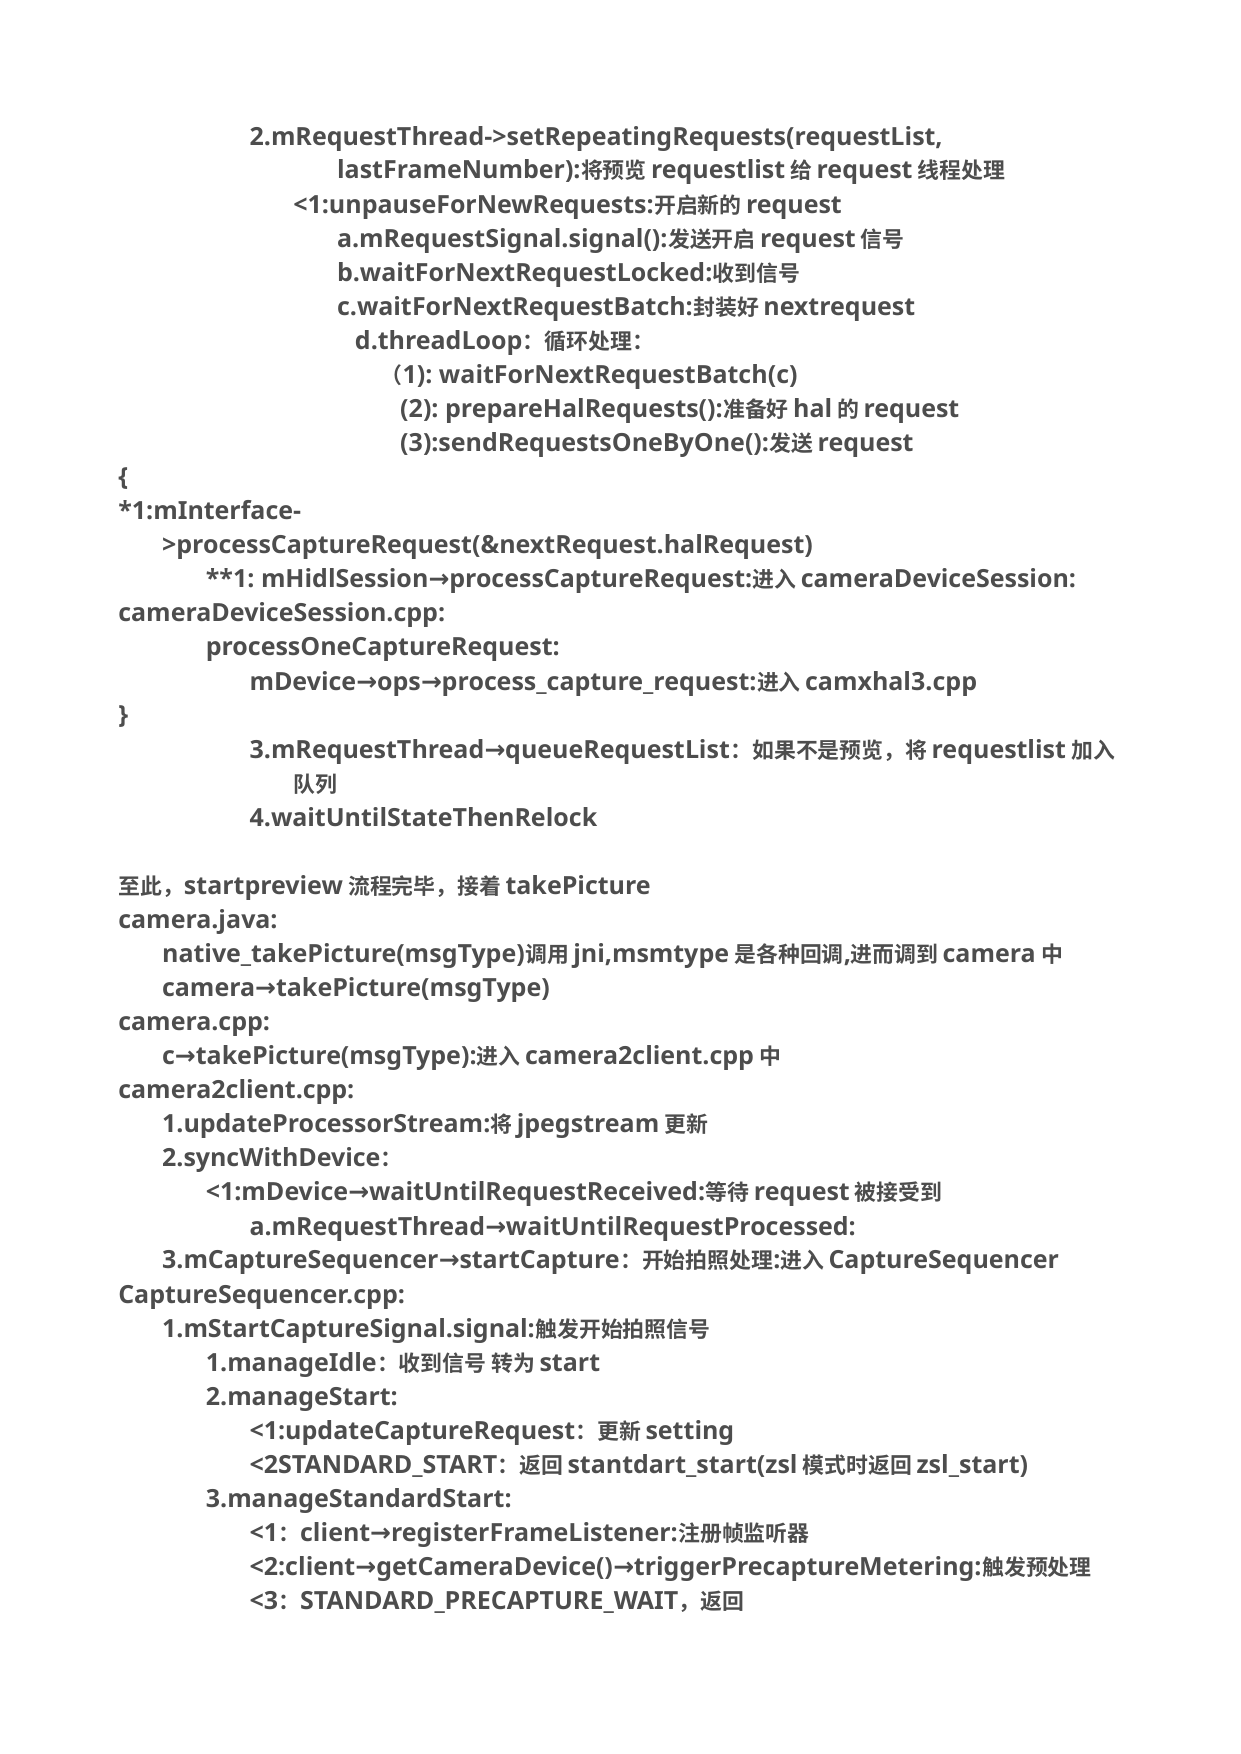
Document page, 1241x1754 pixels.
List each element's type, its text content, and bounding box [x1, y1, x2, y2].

text native_takePicture(msgType)调用jni,msmtype是各种回调,进而调到camera中 [118, 936, 1122, 970]
text 4.waitUntilStateThenRelock [118, 799, 1122, 833]
text } [118, 697, 1122, 731]
text CaptureSequencer.cpp: [118, 1276, 1122, 1310]
text <1：client→registerFrameListener:注册帧监听器 [118, 1515, 1122, 1549]
text <1:mDevice→waitUntilRequestReceived:等待request被接受到 [118, 1174, 1122, 1208]
text *1:mInterface- >processCaptureRequest(&nextRequest.halRequest) [118, 493, 1122, 561]
text 3.manageStandardStart: [118, 1481, 1122, 1515]
text 2.manageStart: [118, 1378, 1122, 1412]
text camera.java: [118, 902, 1122, 936]
text 1.updateProcessorStream:将jpegstream更新 [118, 1106, 1122, 1140]
text （1): waitForNextRequestBatch(c) [118, 357, 1122, 391]
text <1:unpauseForNewRequests:开启新的request [118, 186, 1122, 220]
text a.mRequestSignal.signal():发送开启request信号 [118, 220, 1122, 254]
text c→takePicture(msgType):进入camera2client.cpp中 [118, 1038, 1122, 1072]
text 2.syncWithDevice： [118, 1140, 1122, 1174]
text <1:updateCaptureRequest：更新setting [118, 1412, 1122, 1447]
text cameraDeviceSession.cpp: [118, 595, 1122, 629]
text <2:client→getCameraDevice()→triggerPrecaptureMetering:触发预处理 <3：STANDARD_PRECAPTURE_WAIT，返回 [118, 1549, 1122, 1617]
text c.waitForNextRequestBatch:封装好nextrequest [118, 288, 1122, 322]
text b.waitForNextRequestLocked:收到信号 [118, 254, 1122, 288]
text processOneCaptureRequest: [118, 629, 1122, 663]
text (3):sendRequestsOneByOne():发送request [118, 425, 1122, 459]
text 3.mCaptureSequencer→startCapture：开始拍照处理:进入CaptureSequencer [118, 1242, 1122, 1276]
text d.threadLoop：循环处理： [118, 322, 1122, 357]
text { [118, 459, 1122, 493]
text 2.mRequestThread->setRepeatingRequests(requestList, lastFrameNumber):将预览requestlist给request线程处理 [118, 118, 1122, 186]
text 1.mStartCaptureSignal.signal:触发开始拍照信号 [118, 1310, 1122, 1344]
text **1: mHidlSession→processCaptureRequest:进入cameraDeviceSession: [118, 561, 1122, 595]
text (2): prepareHalRequests():准备好hal的request [118, 391, 1122, 425]
text 3.mRequestThread→queueRequestList：如果不是预览，将requestlist加入 队列 [118, 731, 1122, 799]
text camera2client.cpp: [118, 1072, 1122, 1106]
text 1.manageIdle：收到信号 转为start [118, 1344, 1122, 1378]
text a.mRequestThread→waitUntilRequestProcessed: [118, 1208, 1122, 1242]
text mDevice→ops→process_capture_request:进入camxhal3.cpp [118, 663, 1122, 697]
text camera.cpp: [118, 1004, 1122, 1038]
text <2STANDARD_START：返回stantdart_start(zsl模式时返回zsl_start) [118, 1447, 1122, 1481]
text 至此，startpreview流程完毕，接着takePicture [118, 867, 1122, 902]
text camera→takePicture(msgType) [118, 970, 1122, 1004]
